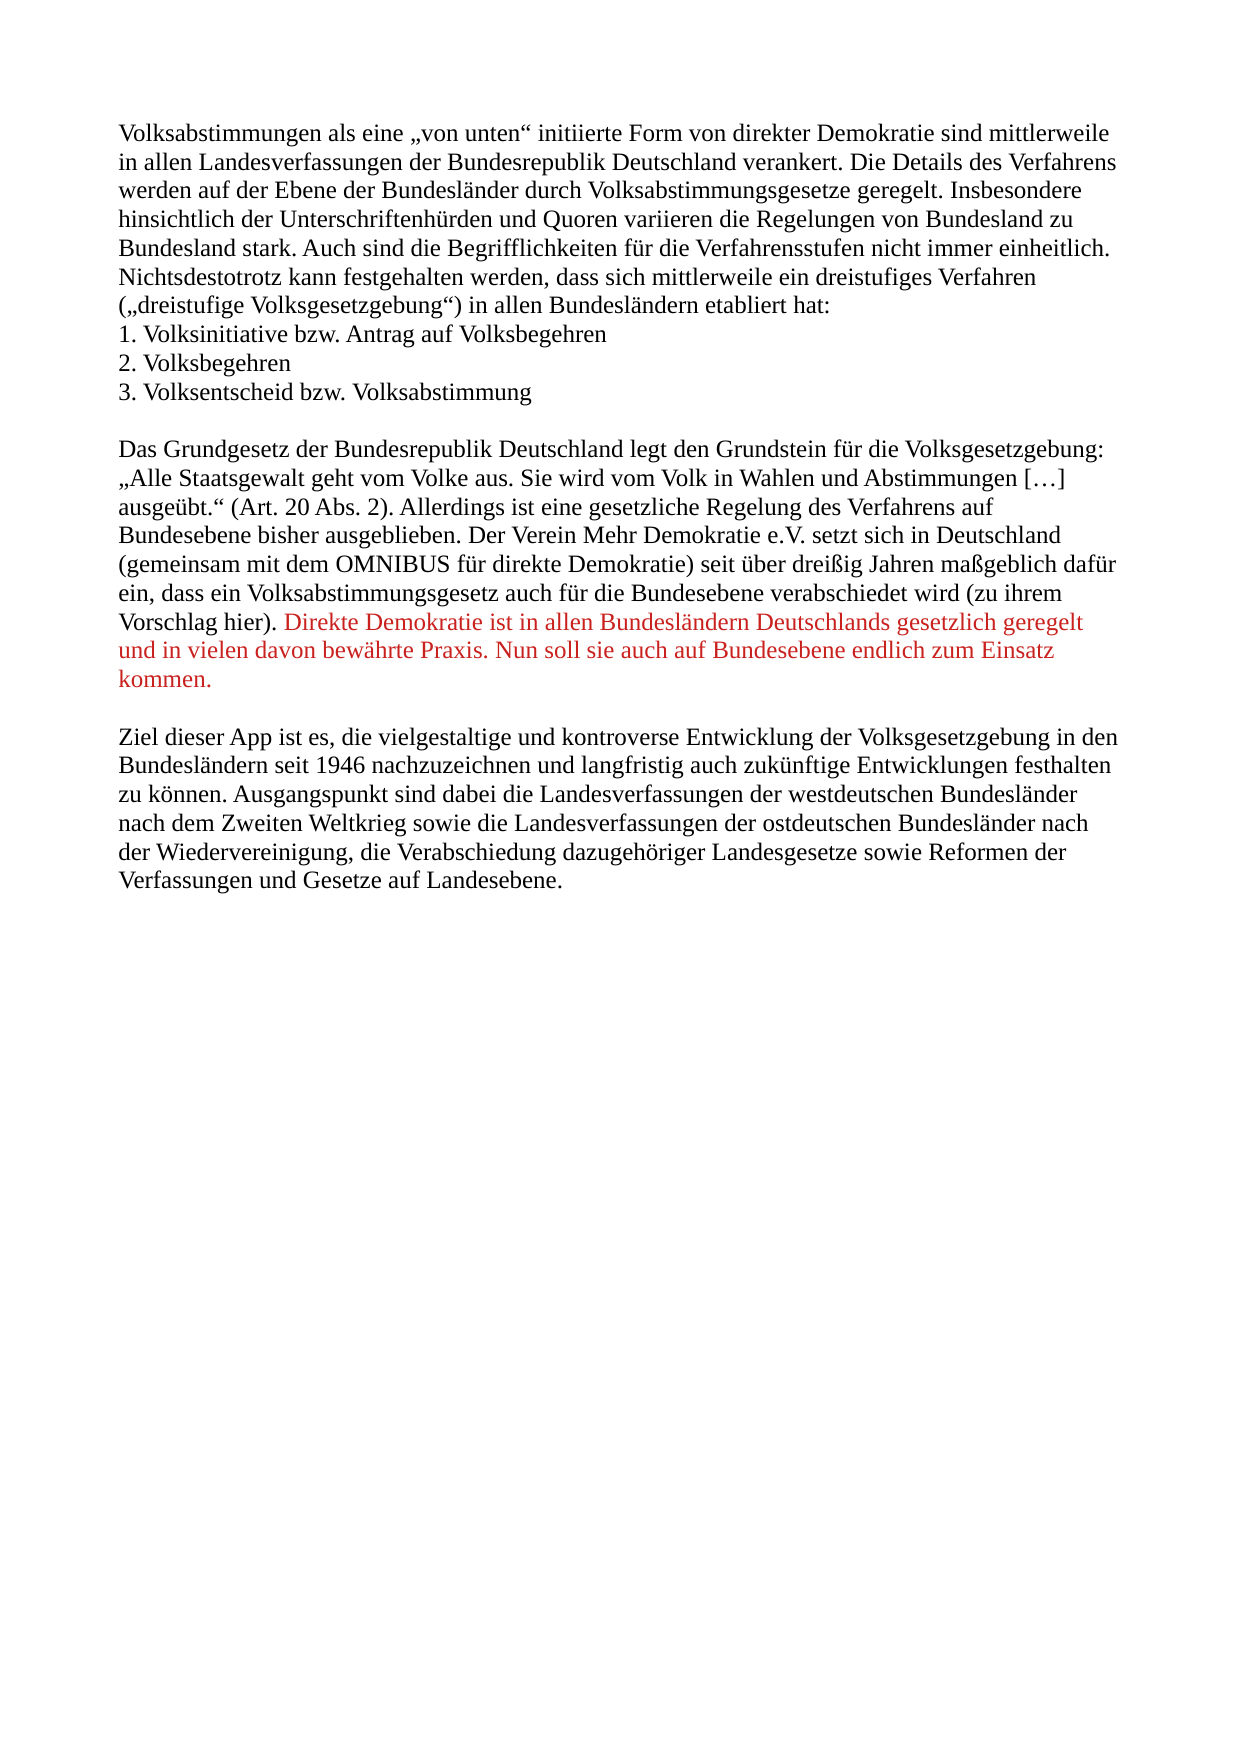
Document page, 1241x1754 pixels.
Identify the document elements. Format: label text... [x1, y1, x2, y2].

text 1. Volksinitiative bzw. Antrag auf Volksbegehren [118, 319, 1122, 348]
text Das Grundgesetz der Bundesrepublik Deutschland legt den Grundstein für die Volksgesetzgebung: „Alle Staatsgewalt geht vom Volke aus. Sie wird vom Volk in Wahlen und Abstimmungen […] ausgeübt.“ (Art. 20 Abs. 2). Allerdings ist eine gesetzliche Regelung des Verfahrens auf Bundesebene bisher ausgeblieben. Der Verein Mehr Demokratie e.V. setzt sich in Deutschland (gemeinsam mit dem OMNIBUS für direkte Demokratie) seit über dreißig Jahren maßgeblich dafür ein, dass ein Volksabstimmungsgesetz auch für die Bundesebene verabschiedet wird (zu ihrem Vorschlag hier). Direkte Demokratie ist in allen Bundesländern Deutschlands gesetzlich geregelt und in vielen davon bewährte Praxis. Nun soll sie auch auf Bundesebene endlich zum Einsatz kommen. [118, 434, 1122, 693]
text Volksabstimmungen als eine „von unten“ initiierte Form von direkter Demokratie sind mittlerweile in allen Landesverfassungen der Bundesrepublik Deutschland verankert. Die Details des Verfahrens werden auf der Ebene der Bundesländer durch Volksabstimmungsgesetze geregelt. Insbesondere hinsichtlich der Unterschriftenhürden und Quoren variieren die Regelungen von Bundesland zu Bundesland stark. Auch sind die Begrifflichkeiten für die Verfahrensstufen nicht immer einheitlich. Nichtsdestotrotz kann festgehalten werden, dass sich mittlerweile ein dreistufiges Verfahren („dreistufige Volksgesetzgebung“) in allen Bundesländern etabliert hat: [118, 118, 1122, 319]
text Ziel dieser App ist es, die vielgestaltige und kontroverse Entwicklung der Volksgesetzgebung in den Bundesländern seit 1946 nachzuzeichnen und langfristig auch zukünftige Entwicklungen festhalten zu können. Ausgangspunkt sind dabei die Landesverfassungen der westdeutschen Bundesländer nach dem Zweiten Weltkrieg sowie die Landesverfassungen der ostdeutschen Bundesländer nach der Wiedervereinigung, die Verabschiedung dazugehöriger Landesgesetze sowie Reformen der Verfassungen und Gesetze auf Landesebene. [118, 722, 1122, 894]
text 2. Volksbegehren [118, 348, 1122, 377]
text 3. Volksentscheid bzw. Volksabstimmung [118, 377, 1122, 406]
